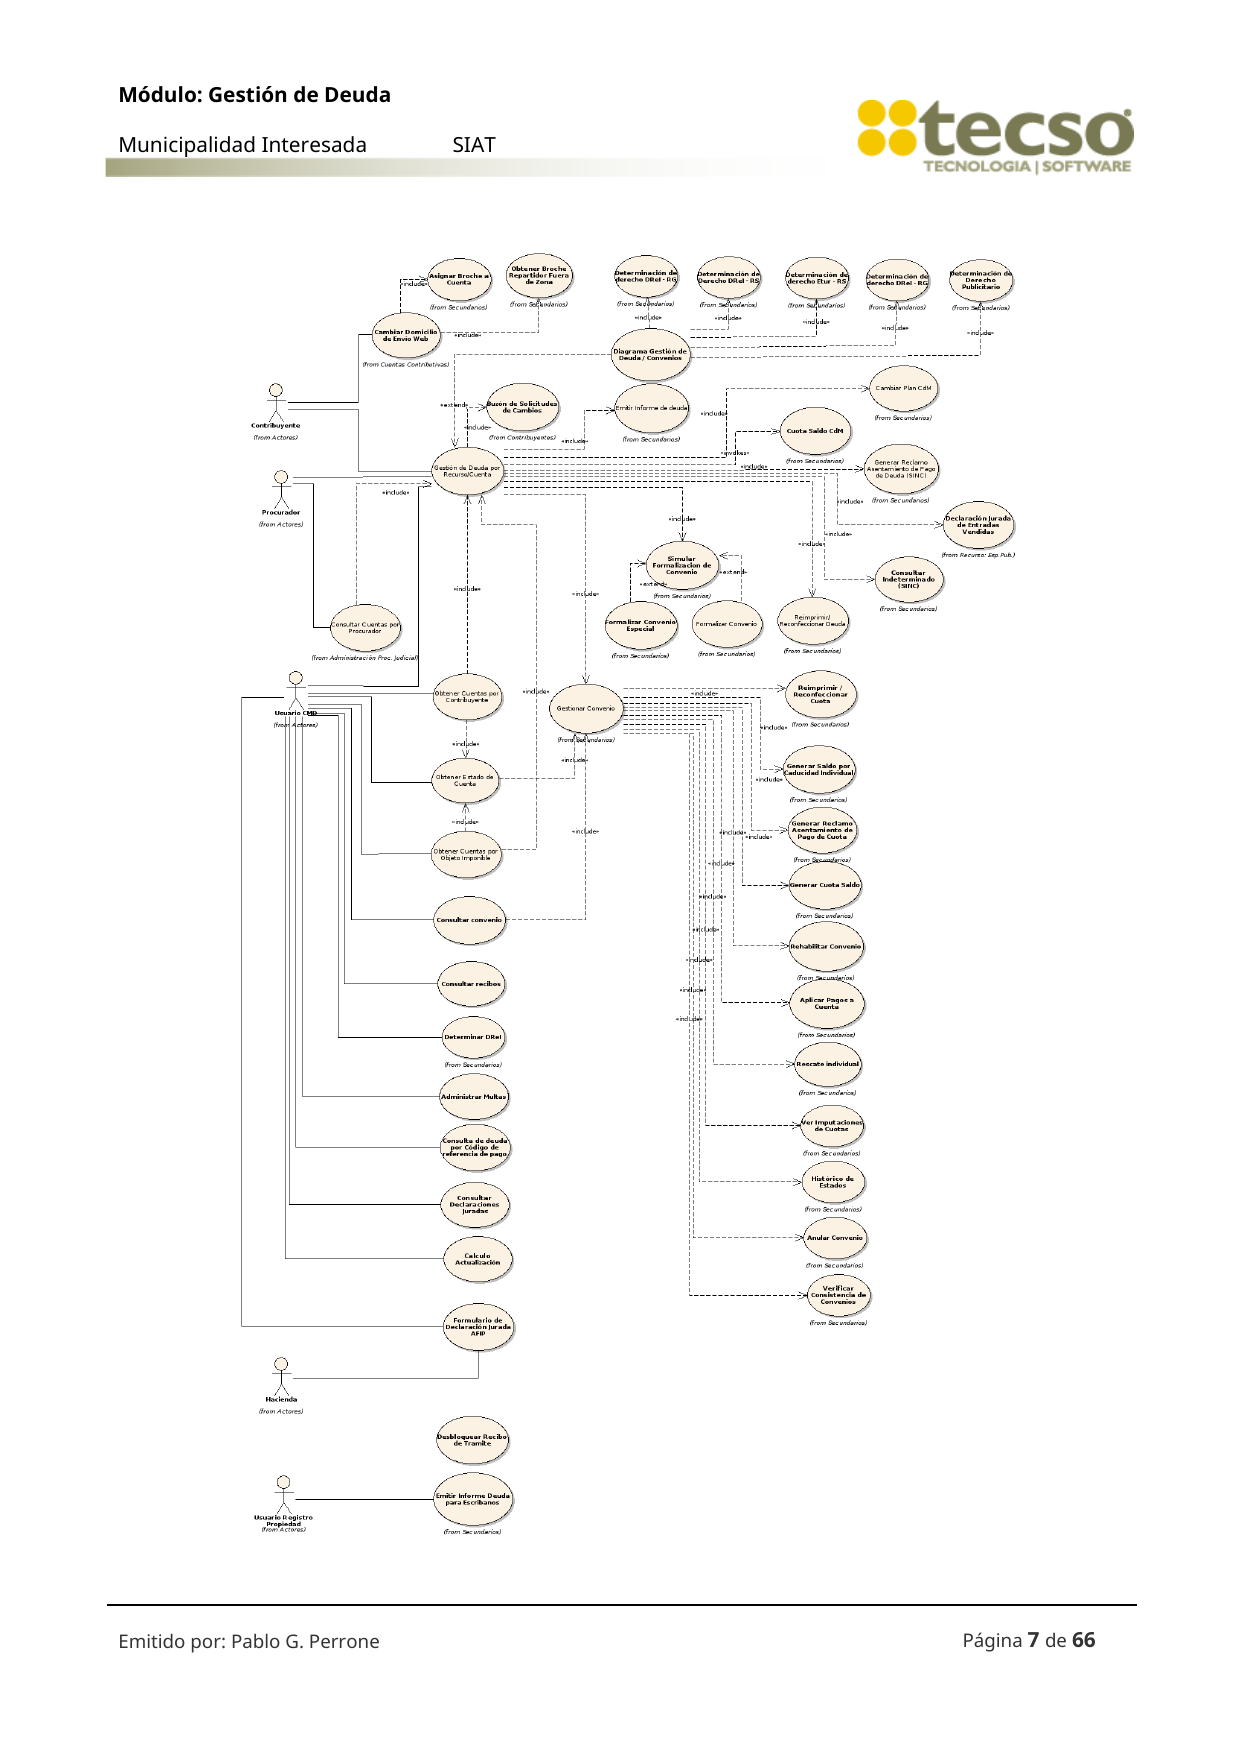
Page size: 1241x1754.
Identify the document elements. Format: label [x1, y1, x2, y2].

picture [236, 247, 1020, 1538]
picture [105, 100, 1134, 177]
